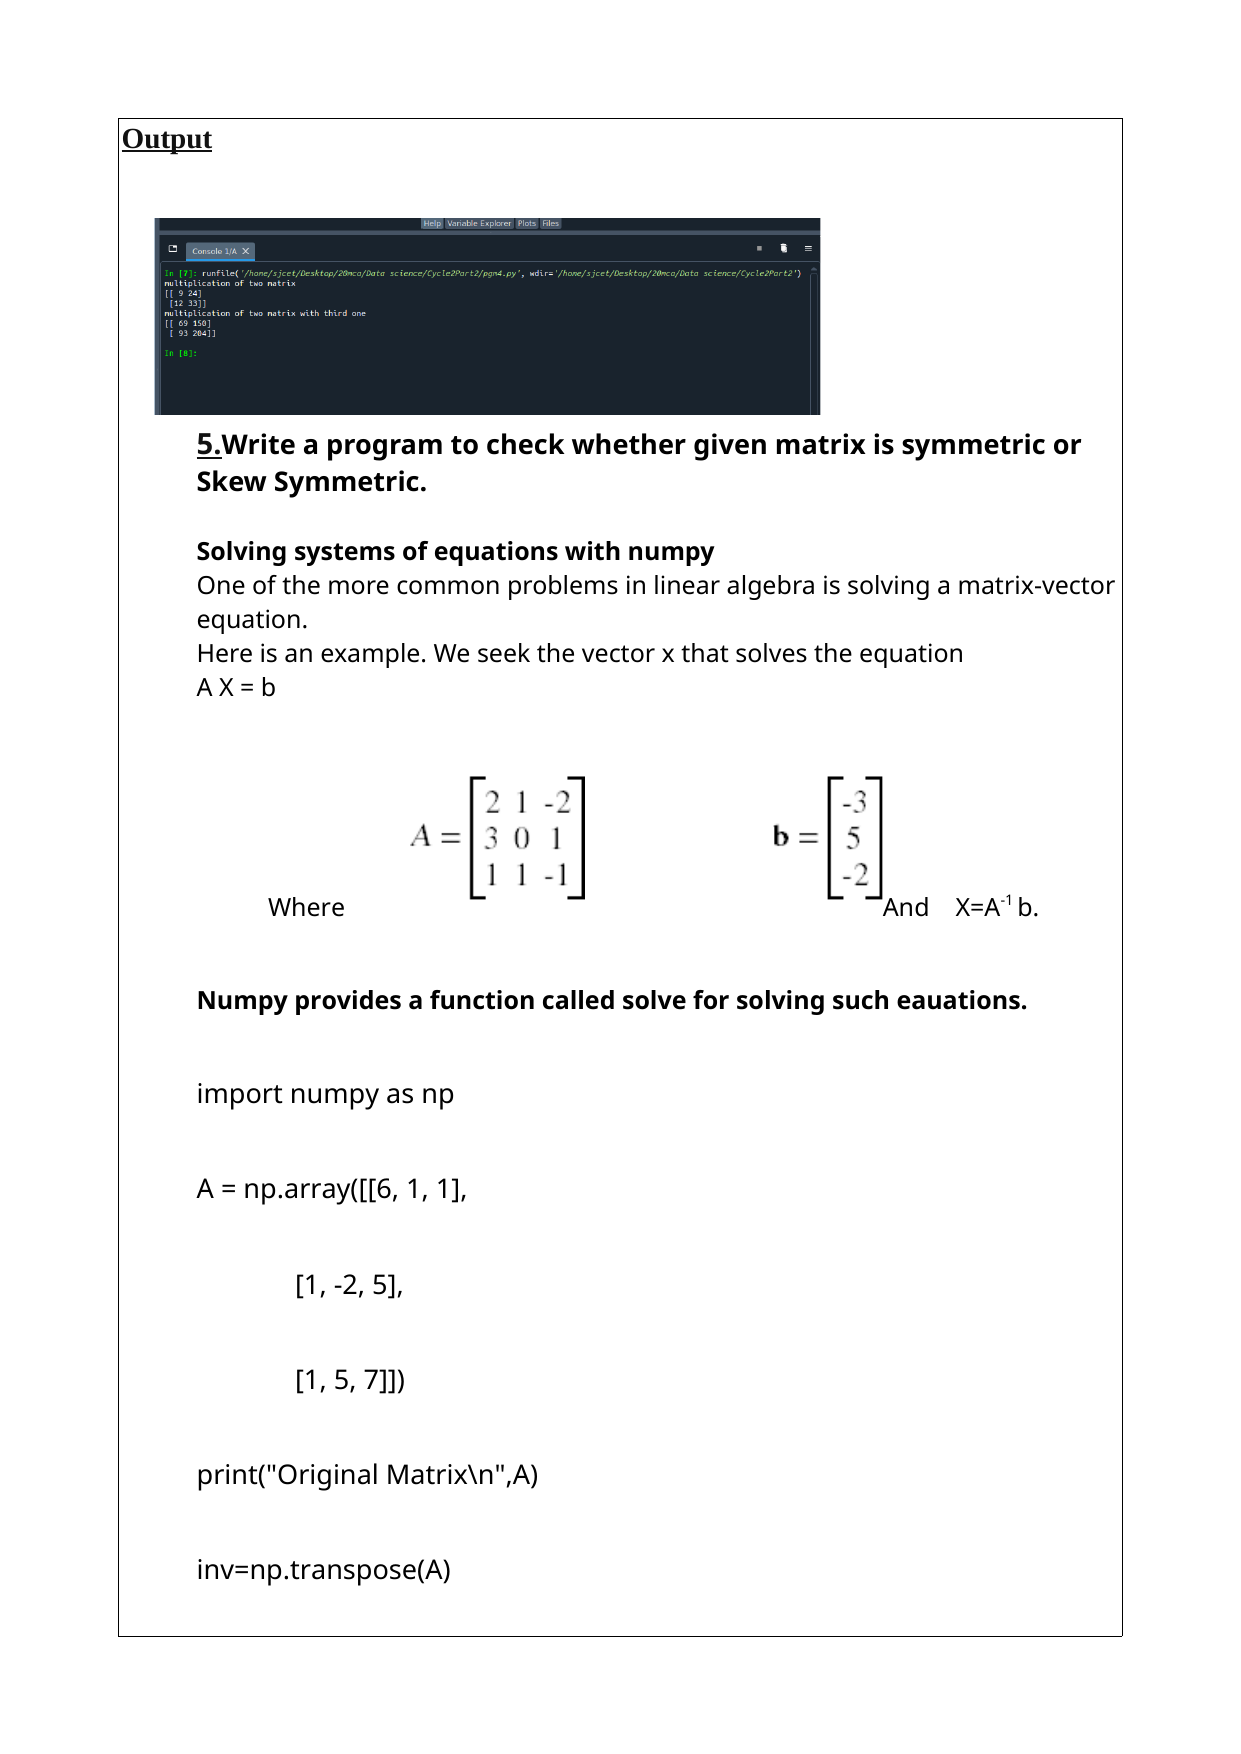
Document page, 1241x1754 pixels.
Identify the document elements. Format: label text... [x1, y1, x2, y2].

text print("Original Matrix\n",A) [196, 1456, 1119, 1492]
list 5.Write a program to check whether given matrix is symmetric or Skew Symmetric. [159, 423, 1119, 500]
text [1, 5, 7]]) [196, 1360, 1119, 1397]
picture [410, 762, 585, 917]
text A X = b [196, 670, 1119, 704]
text Where And X=A-1 b. [196, 762, 1119, 924]
text A = np.array([[6, 1, 1], [196, 1170, 1119, 1207]
text [1, -2, 5], [196, 1265, 1119, 1302]
text One of the more common problems in linear algebra is solving a matrix-vector equation. [196, 568, 1119, 636]
text import numpy as np [196, 1075, 1119, 1112]
text Output [121, 121, 1119, 155]
text Numpy provides a function called solve for solving such eauations. [196, 982, 1119, 1016]
text inv=np.transpose(A) [196, 1551, 1119, 1588]
text Solving systems of equations with numpy [196, 534, 1119, 568]
text Here is an example. We seek the vector x that solves the equation [196, 636, 1119, 670]
picture [773, 762, 883, 917]
